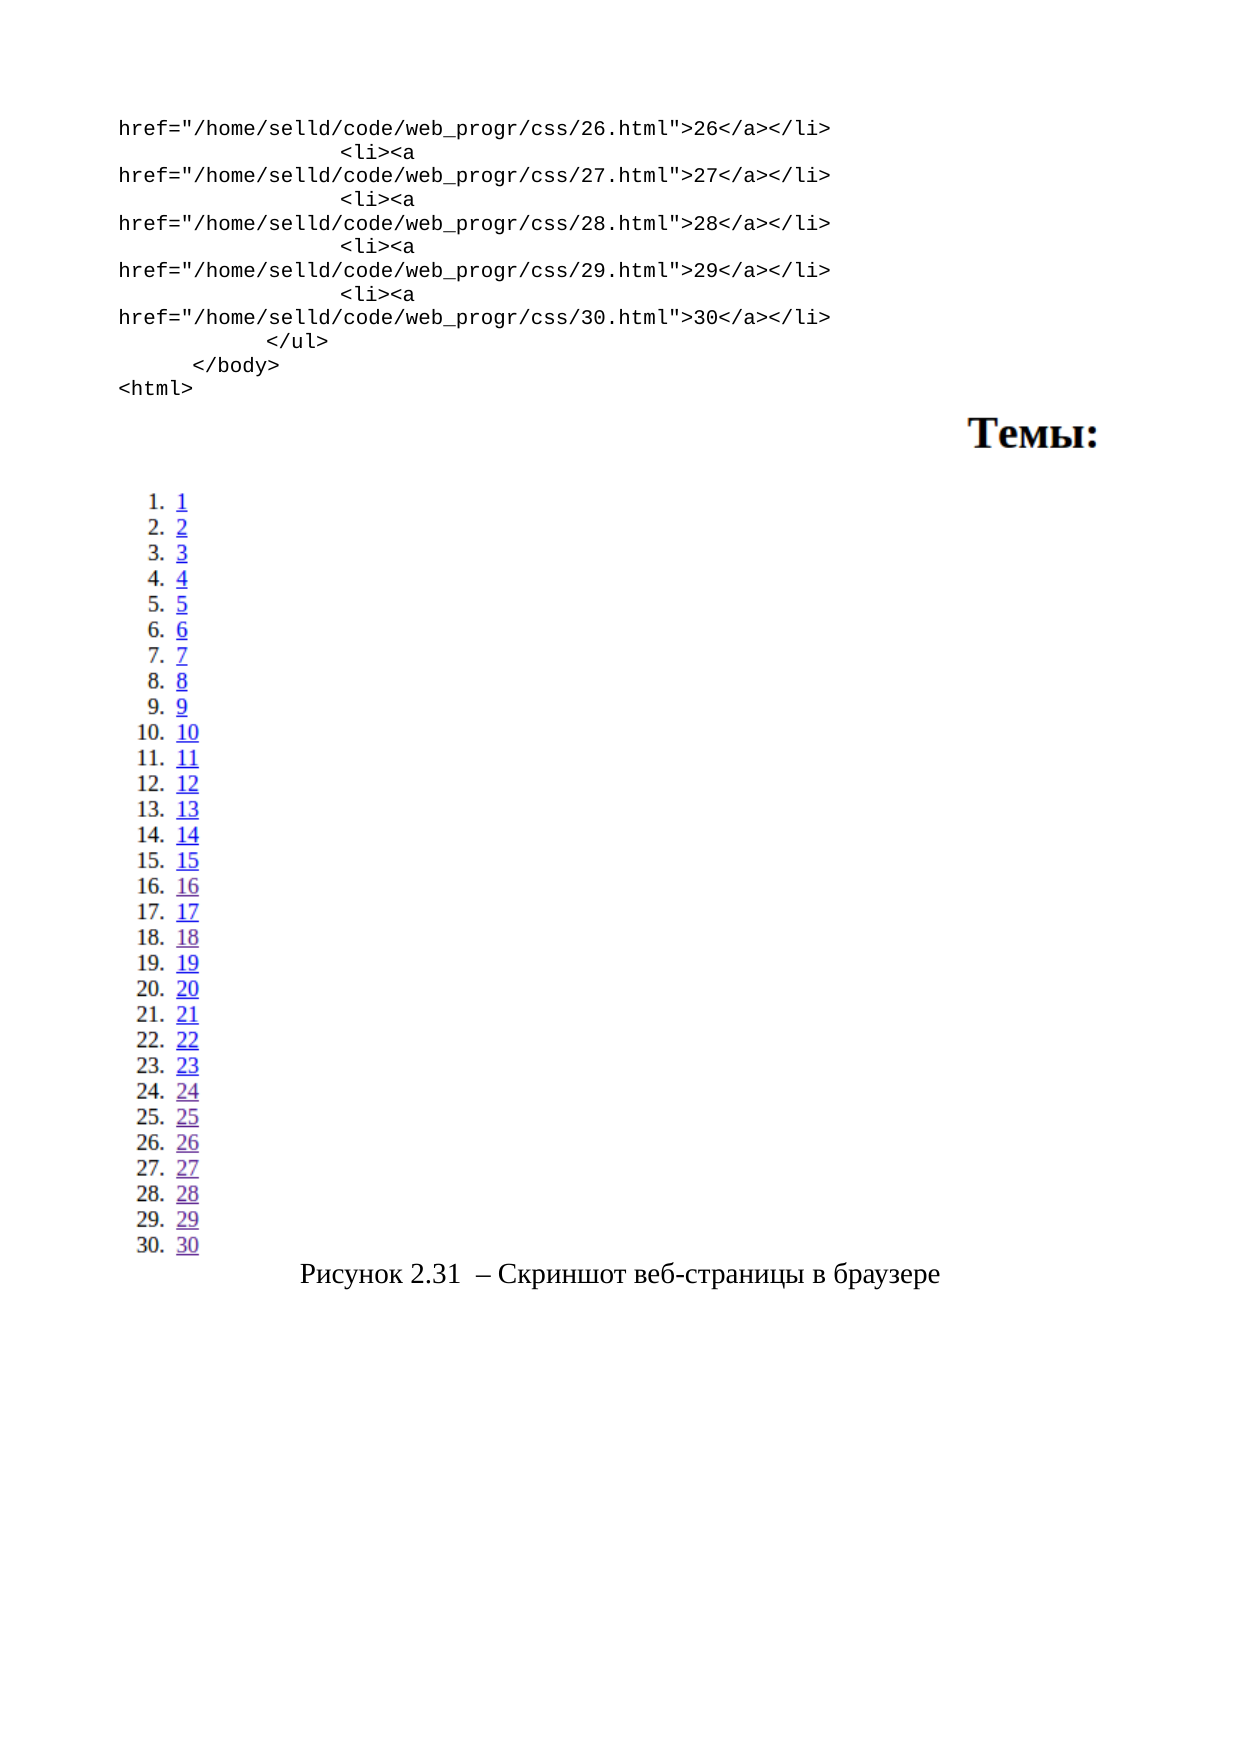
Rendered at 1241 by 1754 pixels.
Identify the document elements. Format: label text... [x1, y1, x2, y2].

text <li><a href="/home/selld/code/web_progr/css/30.html">30</a></li> [118, 284, 1122, 331]
text </body> [118, 354, 1122, 378]
text <li><a href="/home/selld/code/web_progr/css/29.html">29</a></li> [118, 236, 1122, 284]
text <li><a href="/home/selld/code/web_progr/css/27.html">27</a></li> [118, 142, 1122, 189]
text <li><a href="/home/selld/code/web_progr/css/28.html">28</a></li> [118, 189, 1122, 236]
text href="/home/selld/code/web_progr/css/26.html">26</a></li> [118, 118, 1122, 142]
text </ul> [118, 331, 1122, 354]
text Рисунок 2.31 – Скриншот веб-страницы в браузере [118, 1257, 1122, 1290]
picture [118, 401, 1123, 1257]
text <html> [118, 378, 1122, 401]
